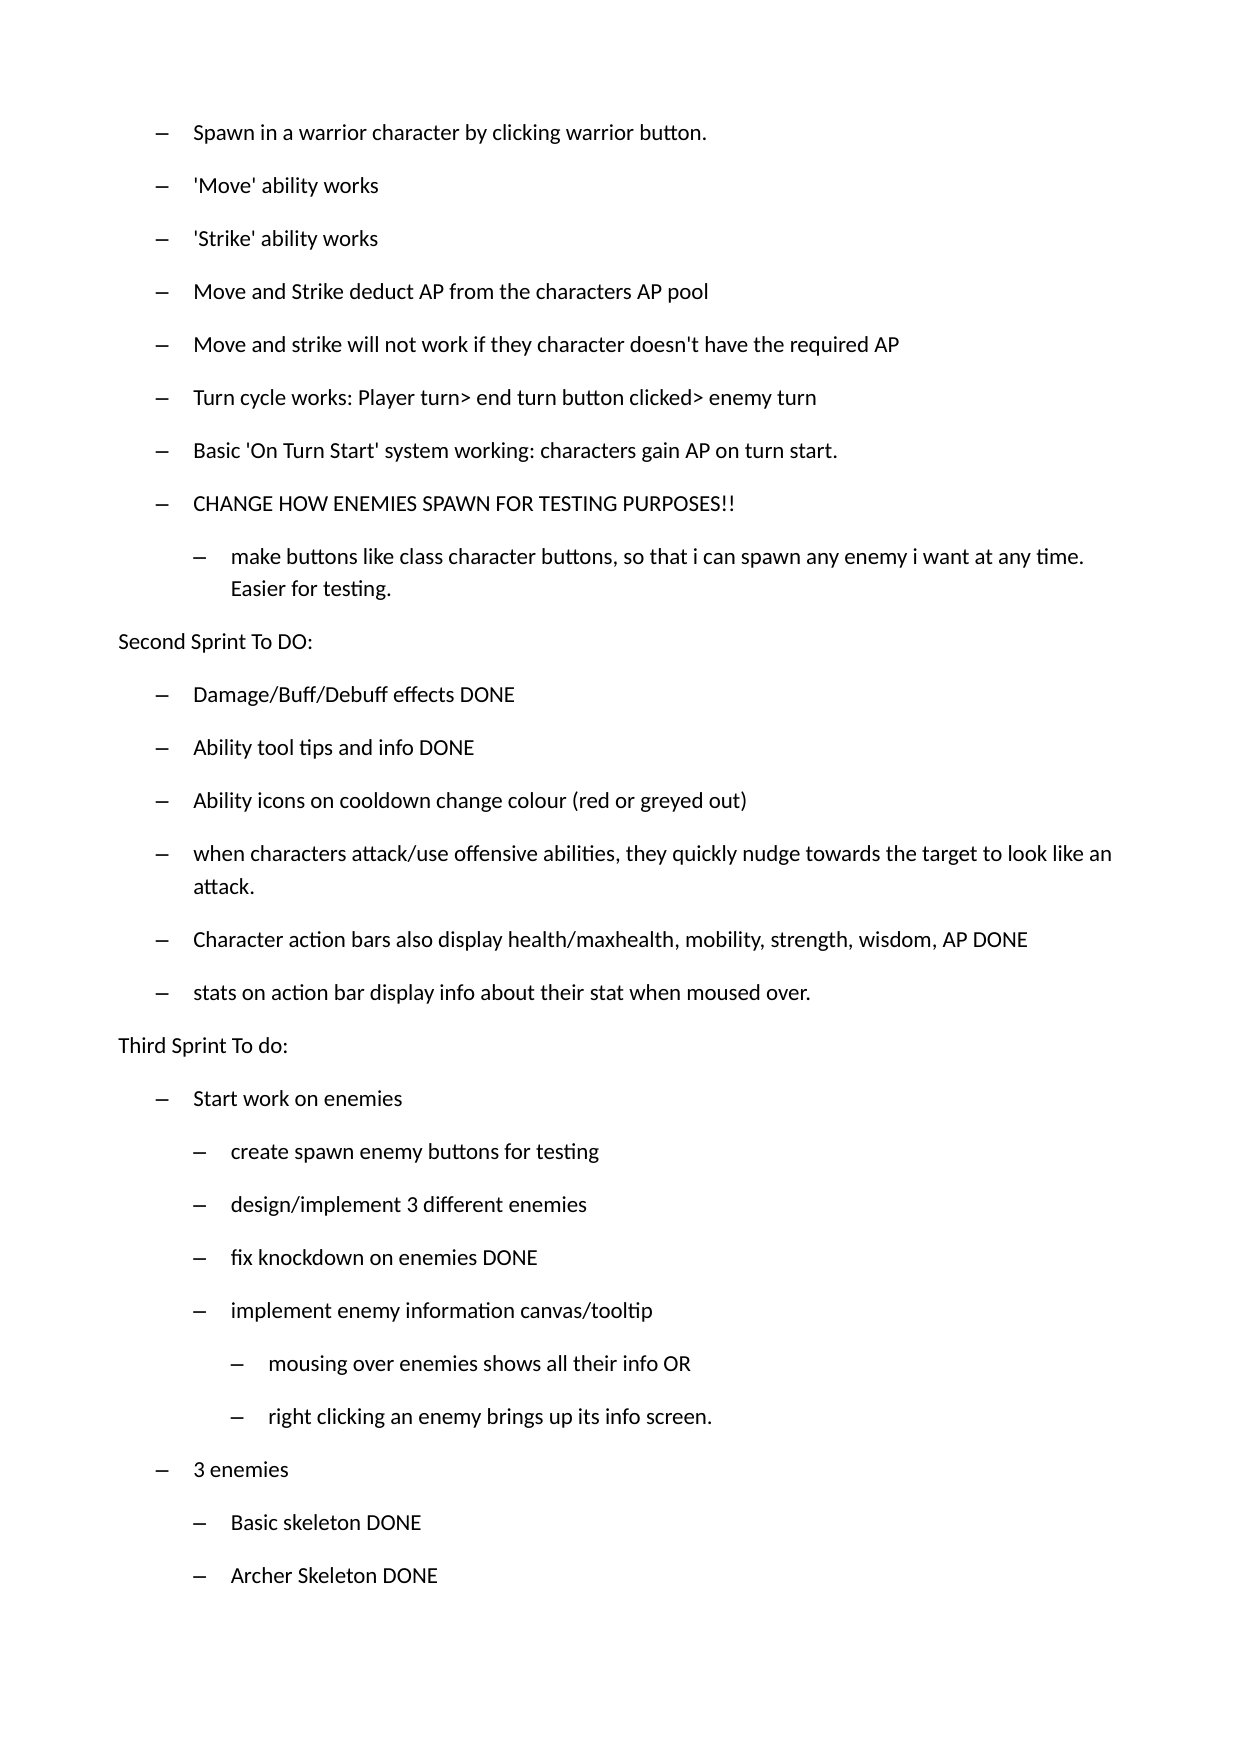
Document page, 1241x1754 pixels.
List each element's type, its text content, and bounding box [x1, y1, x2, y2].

list 'Move' ability works [156, 171, 1122, 199]
list Spawn in a warrior character by clicking warrior button. [156, 118, 1122, 146]
list fix knockdown on enemies DONE [193, 1243, 1122, 1271]
list Ability tool tips and info DONE [156, 733, 1122, 762]
text Third Sprint To do: [118, 1031, 1122, 1059]
list stats on action bar display info about their stat when moused over. [156, 978, 1122, 1006]
list Move and Strike deduct AP from the characters AP pool [156, 277, 1122, 305]
list implement enemy information canvas/tooltip [193, 1296, 1122, 1324]
list CHANGE HOW ENEMIES SPAWN FOR TESTING PURPOSES!! [156, 489, 1122, 517]
list Character action bars also display health/maxhealth, mobility, strength, wisdom, AP DONE [156, 925, 1122, 953]
list Ability icons on cooldown change colour (red or greyed out) [156, 787, 1122, 814]
list Move and strike will not work if they character doesn't have the required AP [156, 330, 1122, 358]
list Basic skeleton DONE [193, 1508, 1122, 1536]
list design/implement 3 different enemies [193, 1190, 1122, 1218]
list 'Strike' ability works [156, 224, 1122, 252]
list Basic 'On Turn Start' system working: characters gain AP on turn start. [156, 436, 1122, 464]
list when characters attack/use offensive abilities, they quickly nudge towards the target to look like an attack. [156, 839, 1122, 900]
list make buttons like class character buttons, so that i can spawn any enemy i want at any time. Easier for testing. [193, 542, 1122, 602]
list create spawn enemy buttons for testing [193, 1137, 1122, 1165]
list Turn cycle works: Player turn> end turn button clicked> enemy turn [156, 383, 1122, 411]
list mousing over enemies shows all their info OR [231, 1349, 1122, 1377]
list Damage/Buff/Debuff effects DONE [156, 681, 1122, 708]
text Second Sprint To DO: [118, 627, 1122, 656]
list Archer Skeleton DONE [193, 1561, 1122, 1589]
list right clicking an enemy brings up its info screen. [231, 1402, 1122, 1430]
list 3 enemies [156, 1455, 1122, 1483]
list Start work on enemies [156, 1084, 1122, 1112]
